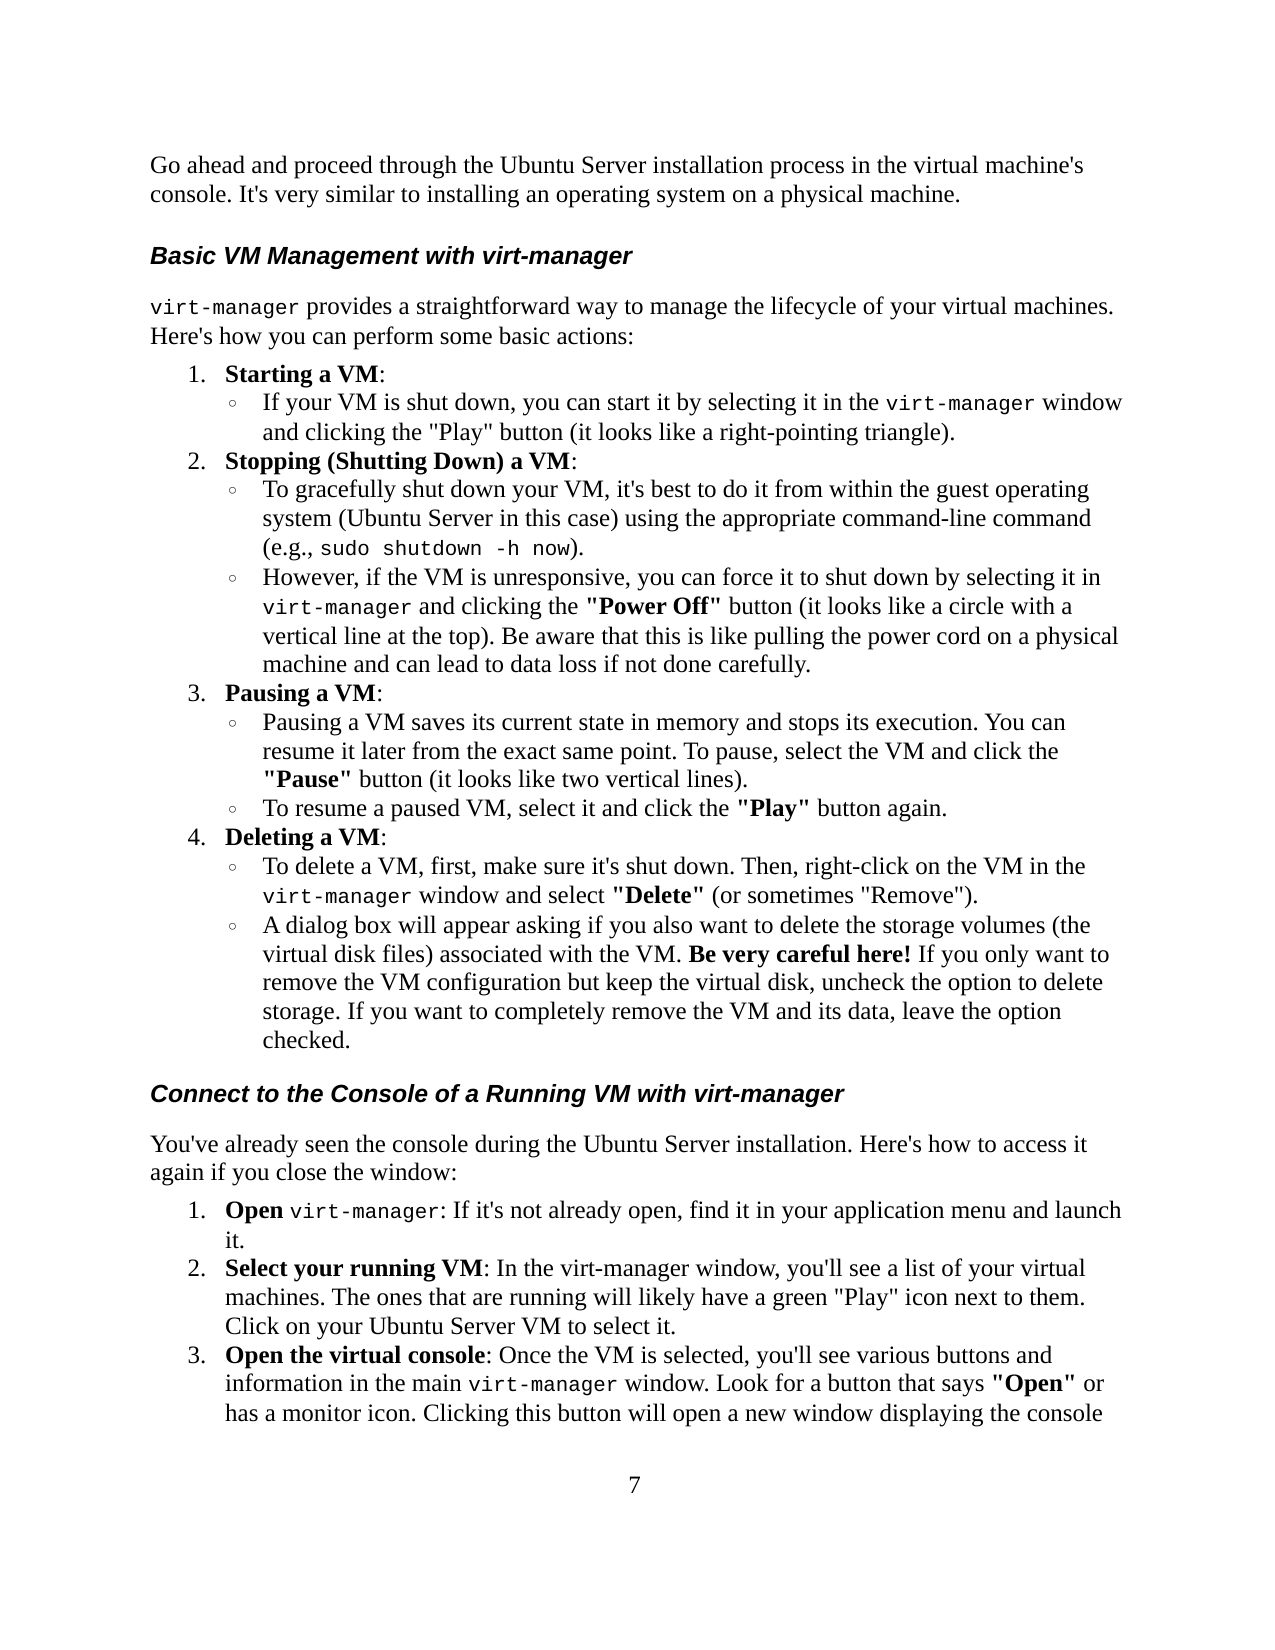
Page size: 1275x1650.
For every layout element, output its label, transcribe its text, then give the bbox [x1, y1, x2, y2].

list However, if the VM is unresponsive, you can force it to shut down by selecting it in virt-manager and clicking the "Power Off" button (it looks like a circle with a vertical line at the top). Be aware that this is like pulling the power cord on a physical machine and can lead to data loss if not done carefully. [225, 562, 1125, 678]
text You've already seen the console during the Ubuntu Server installation. Here's how to access it again if you close the window: [150, 1129, 1125, 1186]
text Go ahead and proceed through the Ubuntu Server installation process in the virtual machine's console. It's very similar to installing an operating system on a physical machine. [150, 150, 1125, 207]
subtitle Basic VM Management with virt-manager [150, 241, 1125, 270]
text virt-manager provides a straightforward way to manage the lifecycle of your virtual machines. Here's how you can perform some basic actions: [150, 291, 1125, 350]
list If your VM is shut down, you can start it by selecting it in the virt-manager window and clicking the "Play" button (it looks like a right-pointing triangle). [225, 387, 1125, 446]
subtitle Connect to the Console of a Running VM with virt-manager [150, 1079, 1125, 1107]
list To resume a paused VM, select it and click the "Play" button again. [225, 793, 1125, 822]
list Pausing a VM: [187, 678, 1125, 707]
list Select your running VM: In the virt-manager window, you'll see a list of your virtual machines. The ones that are running will likely have a green "Play" icon next to them. Click on your Ubuntu Server VM to select it. [187, 1253, 1125, 1340]
list Stopping (Shutting Down) a VM: [187, 446, 1125, 474]
list To gracefully shut down your VM, it's best to do it from within the guest operating system (Ubuntu Server in this case) using the appropriate command-line command (e.g., sudo shutdown -h now). [225, 474, 1125, 562]
list To delete a VM, first, make sure it's shut down. Then, right-click on the VM in the virt-manager window and select "Delete" (or sometimes "Remove"). [225, 851, 1125, 910]
list Pausing a VM saves its current state in memory and stops its execution. You can resume it later from the exact same point. To pause, select the VM and click the "Pause" button (it looks like two vertical lines). [225, 707, 1125, 793]
list Starting a VM: [187, 359, 1125, 387]
list Deleting a VM: [187, 822, 1125, 851]
list Open the virtual console: Once the VM is selected, you'll see various buttons and information in the main virt-manager window. Look for a button that says "Open" or has a monitor icon. Clicking this button will open a new window displaying the console [187, 1340, 1125, 1427]
list A dialog box will appear asking if you also want to delete the storage volumes (the virtual disk files) associated with the VM. Be very careful here! If you only want to remove the VM configuration but keep the virtual disk, uncheck the option to delete storage. If you want to completely remove the VM and its data, leave the option checked. [225, 910, 1125, 1054]
list Open virt-manager: If it's not already open, find it in your application menu and launch it. [187, 1195, 1125, 1253]
